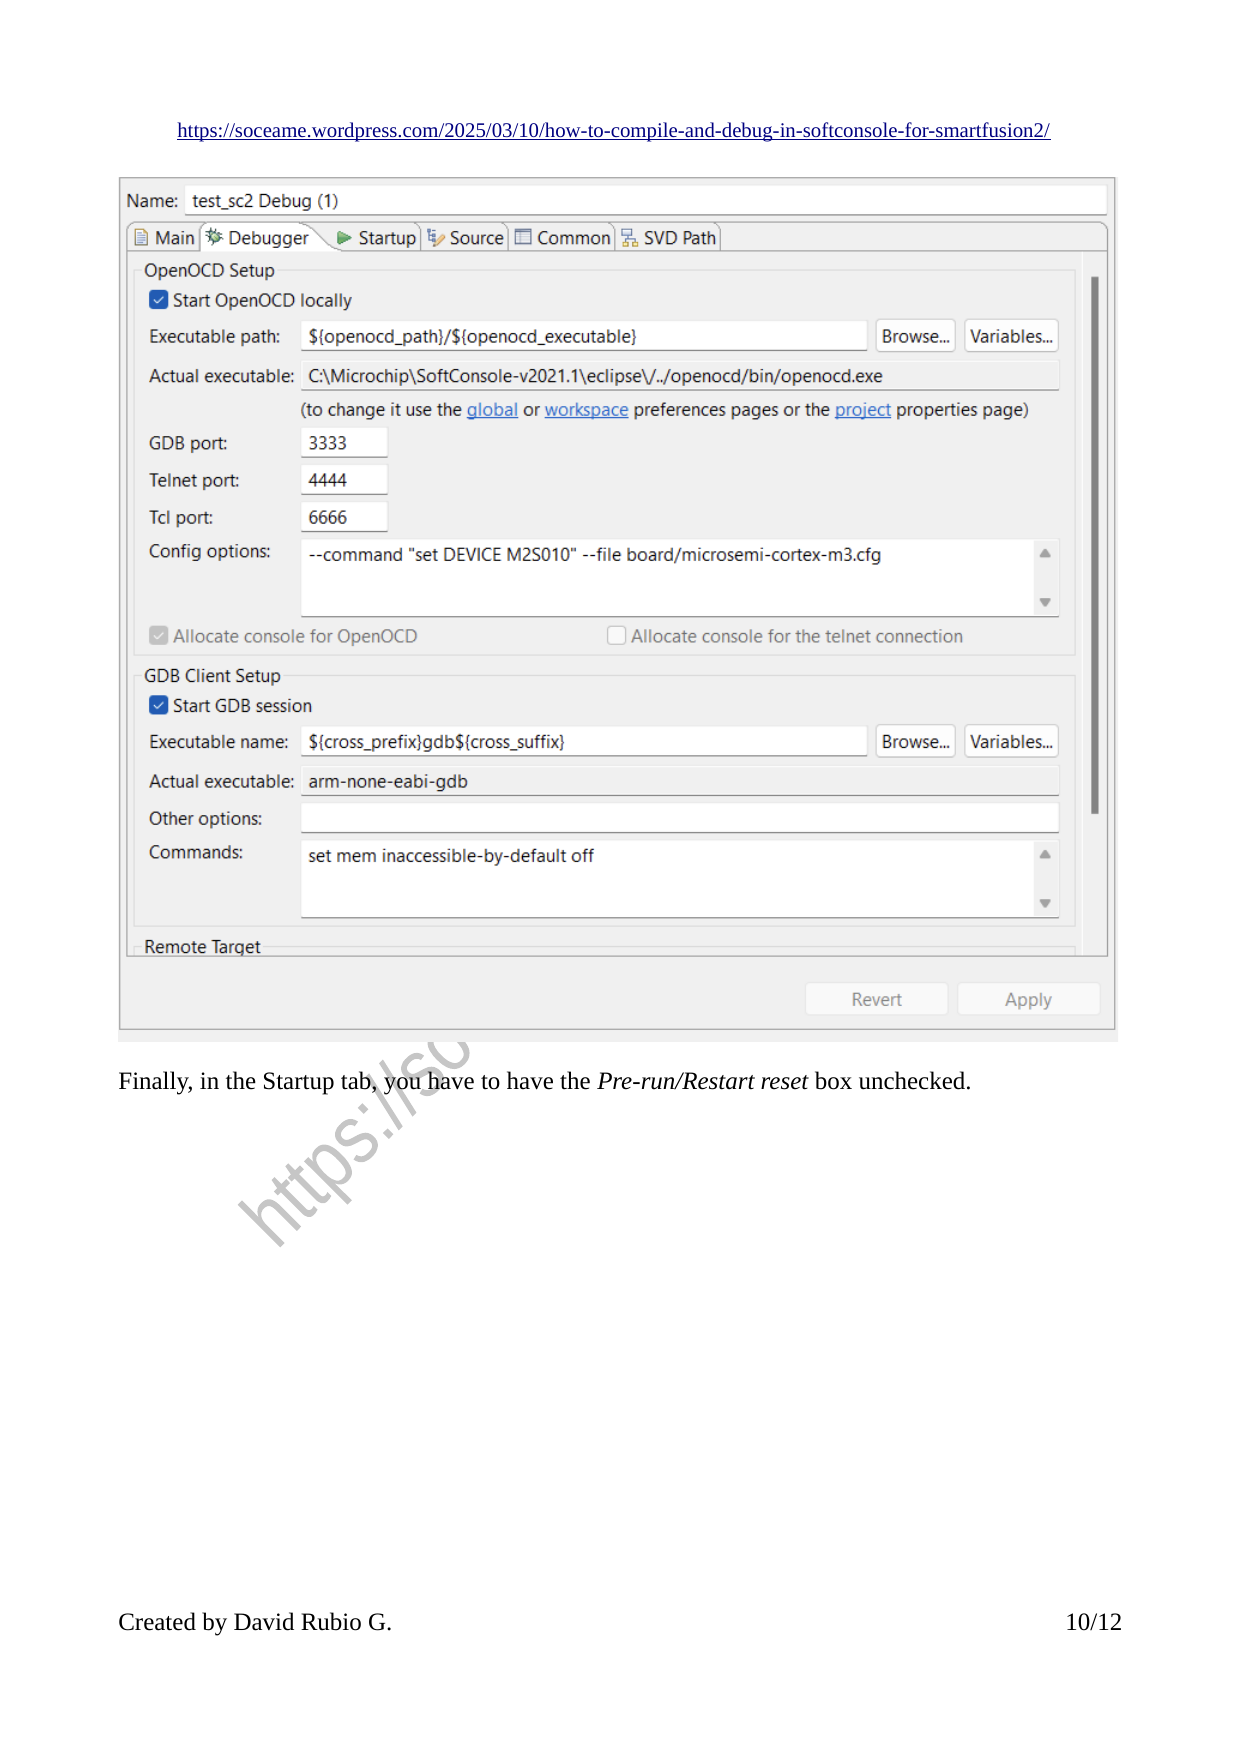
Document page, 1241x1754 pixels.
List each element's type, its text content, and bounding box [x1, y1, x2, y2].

text Finally, in the Startup tab, you have to have the Pre-run/Restart reset box unchecked. [118, 1066, 398, 1095]
picture [118, 177, 1119, 1042]
text Finally, in the Startup tab, you have to have the Pre-run/Restart reset box unchecked. [434, 1066, 1122, 1095]
